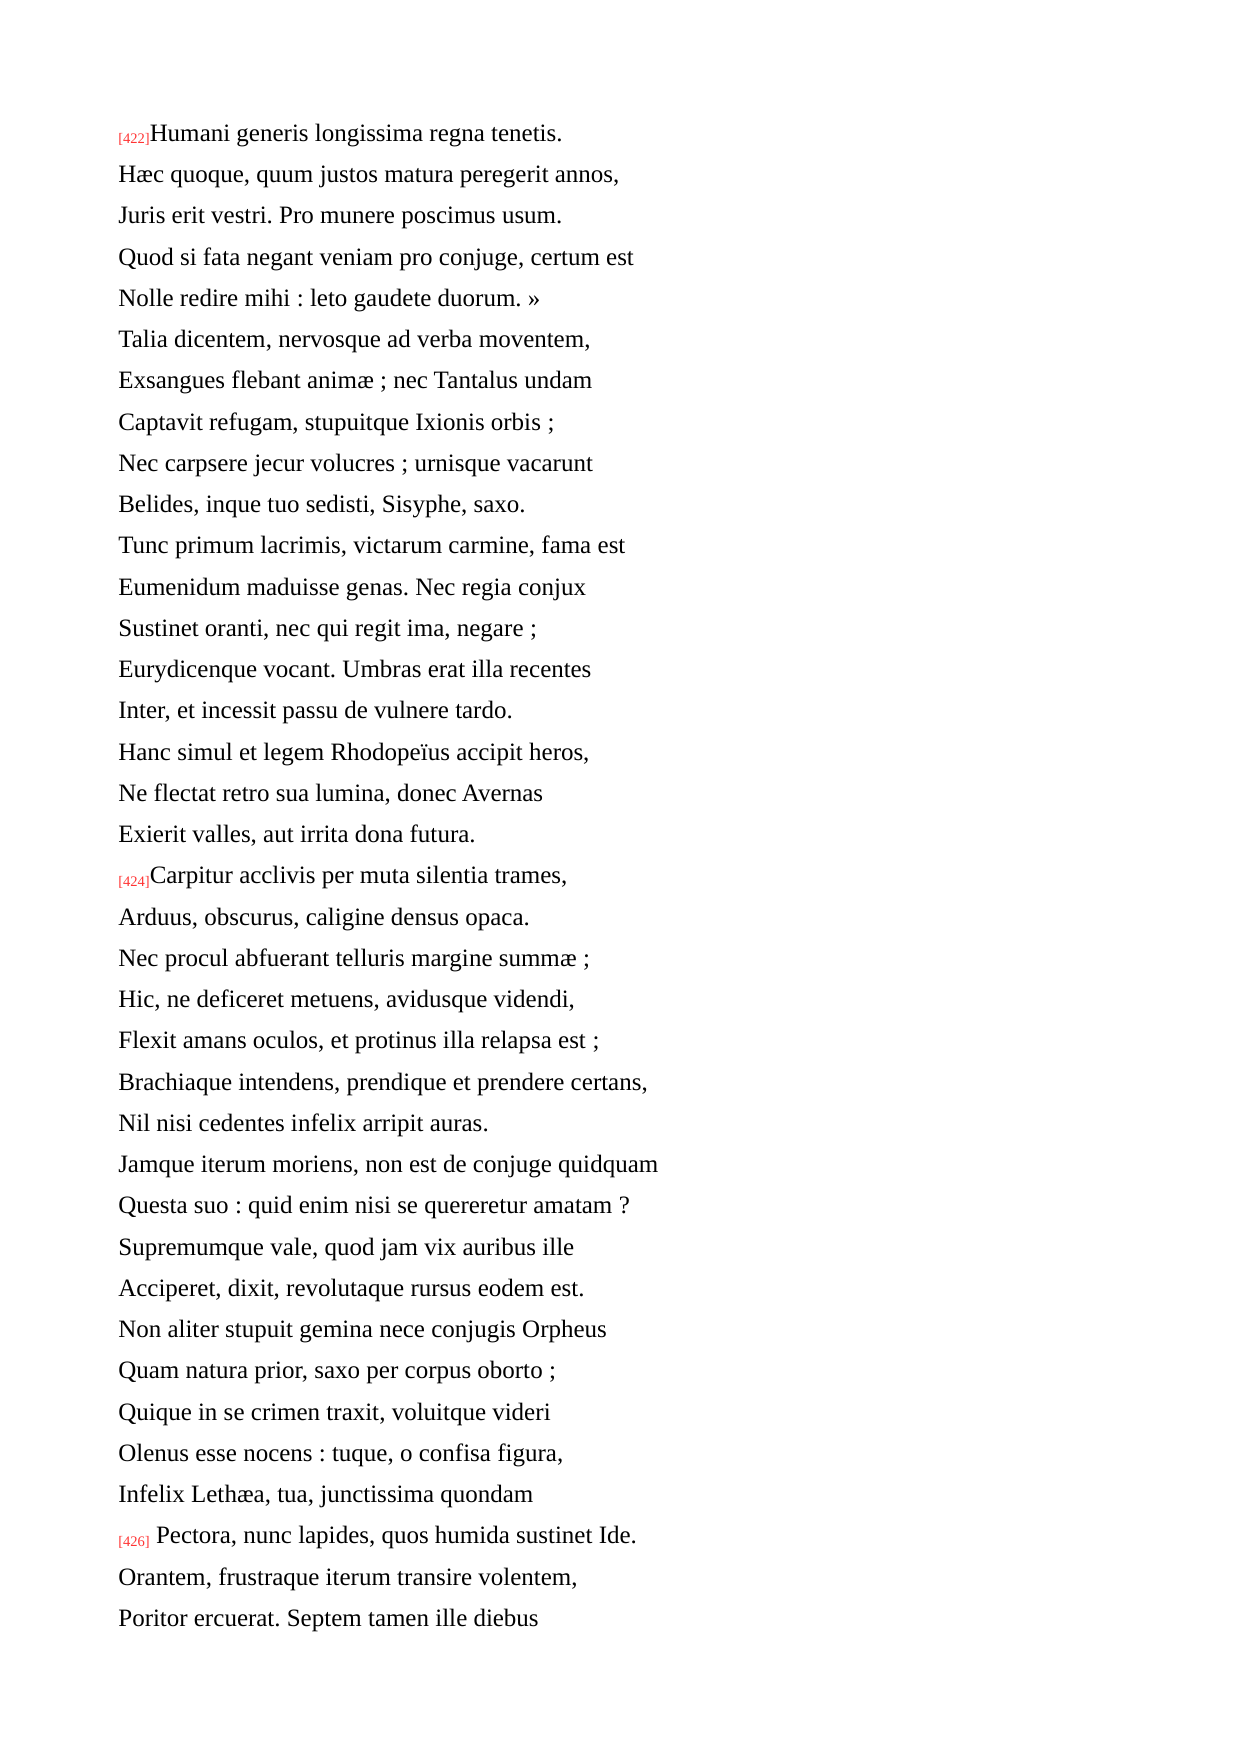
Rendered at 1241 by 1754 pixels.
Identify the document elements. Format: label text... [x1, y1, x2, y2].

text Orantem, frustraque iterum transire volentem, [118, 1562, 1122, 1591]
text Acciperet, dixit, revolutaque rursus eodem est. [118, 1273, 1122, 1302]
text Ne flectat retro sua lumina, donec Avernas [118, 778, 1122, 807]
text Questa suo : quid enim nisi se quereretur amatam ? [118, 1191, 1122, 1219]
text Nec carpsere jecur volucres ; urnisque vacarunt [118, 448, 1122, 477]
text Belides, inque tuo sedisti, Sisyphe, saxo. [118, 489, 1122, 518]
text Nil nisi cedentes infelix arripit auras. [118, 1108, 1122, 1137]
text Hanc simul et legem Rhodopeïus accipit heros, [118, 737, 1122, 766]
text [424]Carpitur acclivis per muta silentia trames, [118, 861, 1122, 889]
text Eumenidum maduisse genas. Nec regia conjux [118, 572, 1122, 601]
text Hæc quoque, quum justos matura peregerit annos, [118, 159, 1122, 188]
text Eurydicenque vocant. Umbras erat illa recentes [118, 654, 1122, 683]
text Tunc primum lacrimis, victarum carmine, fama est [118, 531, 1122, 559]
text Exierit valles, aut irrita dona futura. [118, 819, 1122, 848]
text Inter, et incessit passu de vulnere tardo. [118, 696, 1122, 724]
text Quam natura prior, saxo per corpus oborto ; [118, 1356, 1122, 1384]
text Quique in se crimen traxit, voluitque videri [118, 1397, 1122, 1426]
text [422]Humani generis longissima regna tenetis. [118, 118, 1122, 147]
text Non aliter stupuit gemina nece conjugis Orpheus [118, 1314, 1122, 1343]
text Brachiaque intendens, prendique et prendere certans, [118, 1067, 1122, 1096]
text Jamque iterum moriens, non est de conjuge quidquam [118, 1149, 1122, 1178]
text Quod si fata negant veniam pro conjuge, certum est [118, 242, 1122, 271]
text Flexit amans oculos, et protinus illa relapsa est ; [118, 1026, 1122, 1054]
text Exsangues flebant animæ ; nec Tantalus undam [118, 366, 1122, 394]
text Supremumque vale, quod jam vix auribus ille [118, 1232, 1122, 1261]
text Hic, ne deficeret metuens, avidusque videndi, [118, 984, 1122, 1013]
text Infelix Lethæa, tua, junctissima quondam [118, 1479, 1122, 1508]
text Poritor ercuerat. Septem tamen ille diebus [118, 1603, 1122, 1632]
text Arduus, obscurus, caligine densus opaca. [118, 902, 1122, 931]
text Talia dicentem, nervosque ad verba moventem, [118, 324, 1122, 353]
text Olenus esse nocens : tuque, o confisa figura, [118, 1438, 1122, 1467]
text Nec procul abfuerant telluris margine summæ ; [118, 943, 1122, 972]
text Nolle redire mihi : leto gaudete duorum. » [118, 283, 1122, 312]
text [426] Pectora, nunc lapides, quos humida sustinet Ide. [118, 1521, 1122, 1549]
text Captavit refugam, stupuitque Ixionis orbis ; [118, 407, 1122, 436]
text Juris erit vestri. Pro munere poscimus usum. [118, 201, 1122, 229]
text Sustinet oranti, nec qui regit ima, negare ; [118, 613, 1122, 642]
